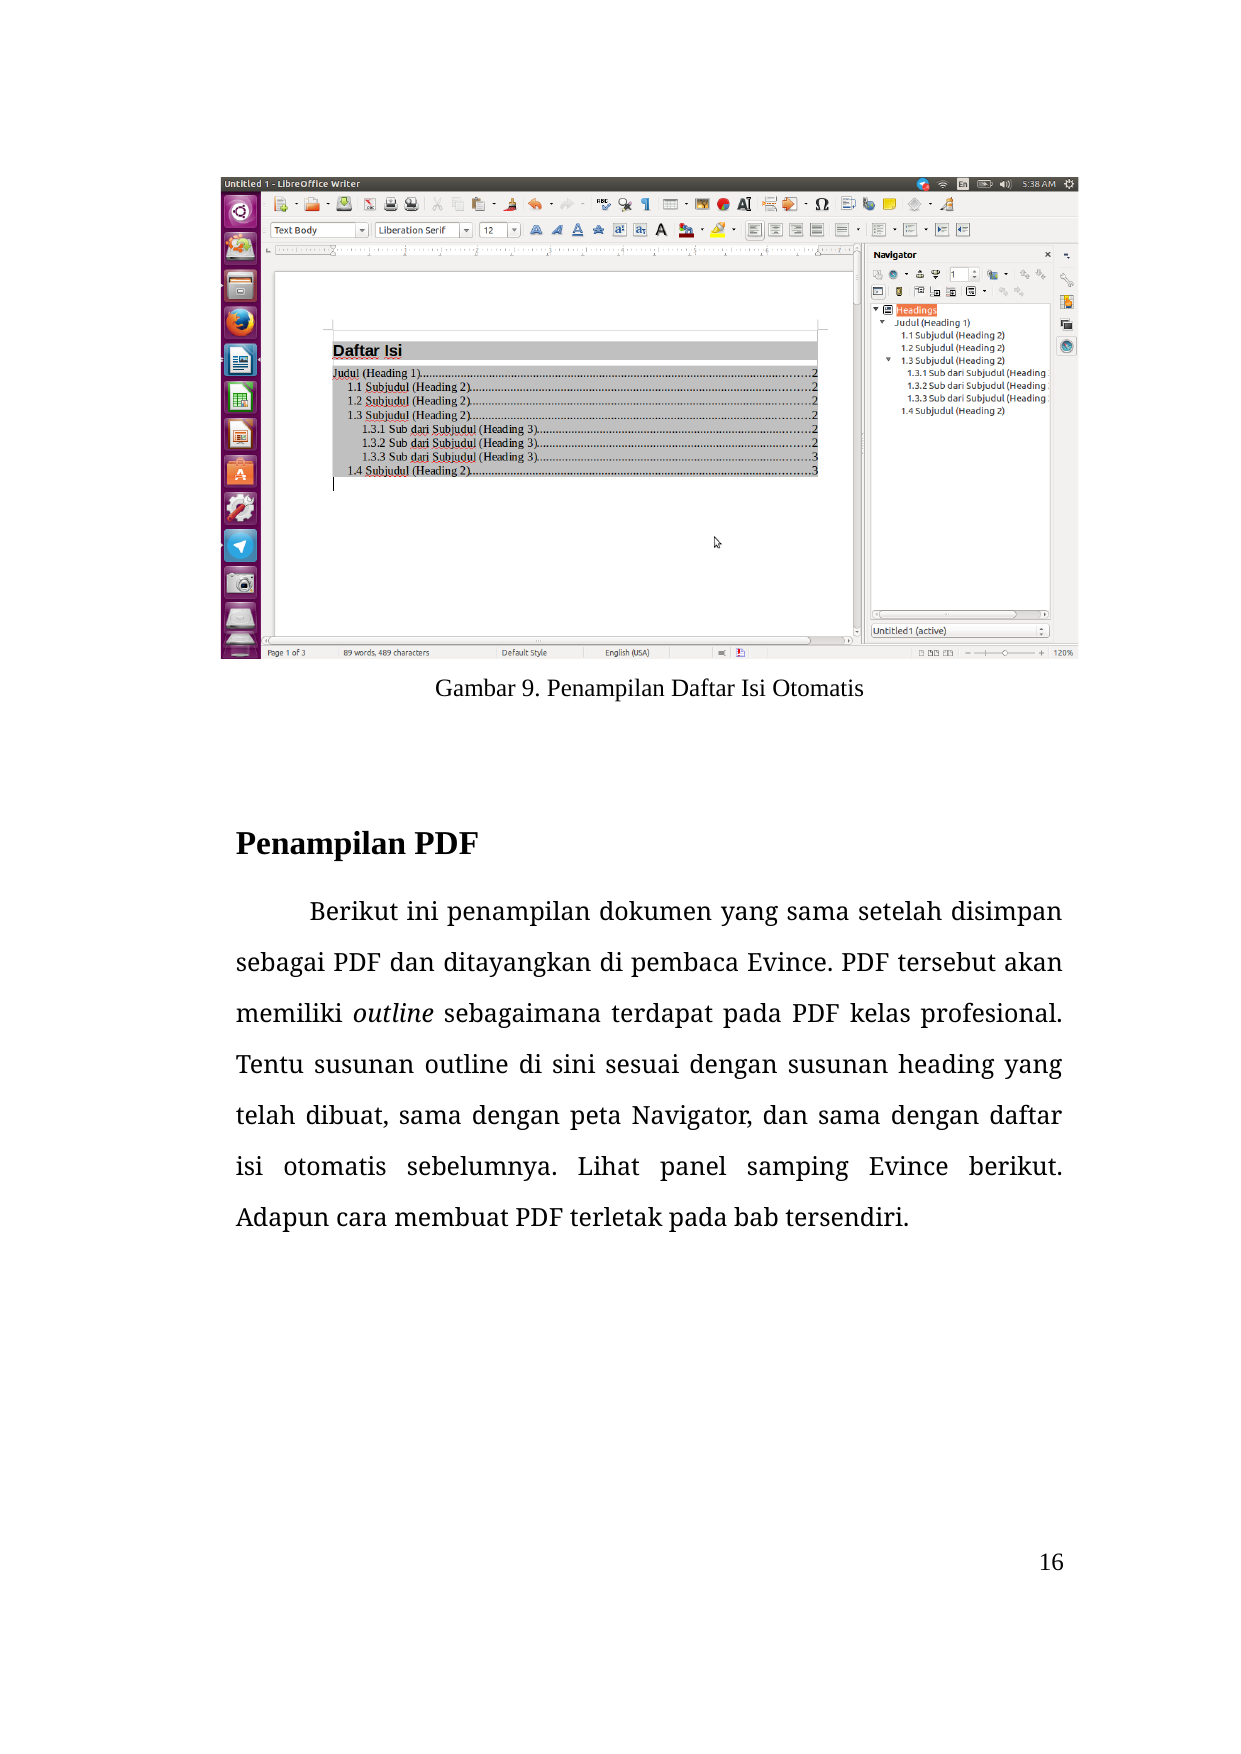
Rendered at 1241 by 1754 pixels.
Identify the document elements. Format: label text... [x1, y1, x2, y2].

text Gambar 9. Penampilan Daftar Isi Otomatis [236, 659, 1063, 702]
subtitle Penampilan PDF [236, 824, 1063, 862]
picture [220, 177, 1079, 659]
text Berikut ini penampilan dokumen yang sama setelah disimpan sebagai PDF dan ditayangkan di pembaca Evince. PDF tersebut akan memiliki outline sebagaimana terdapat pada PDF kelas profesional. Tentu susunan outline di sini sesuai dengan susunan heading yang telah dibuat, sama dengan peta Navigator, dan sama dengan daftar isi otomatis sebelumnya. Lihat panel samping Evince berikut. Adapun cara membuat PDF terletak pada bab tersendiri. [236, 894, 1063, 1234]
